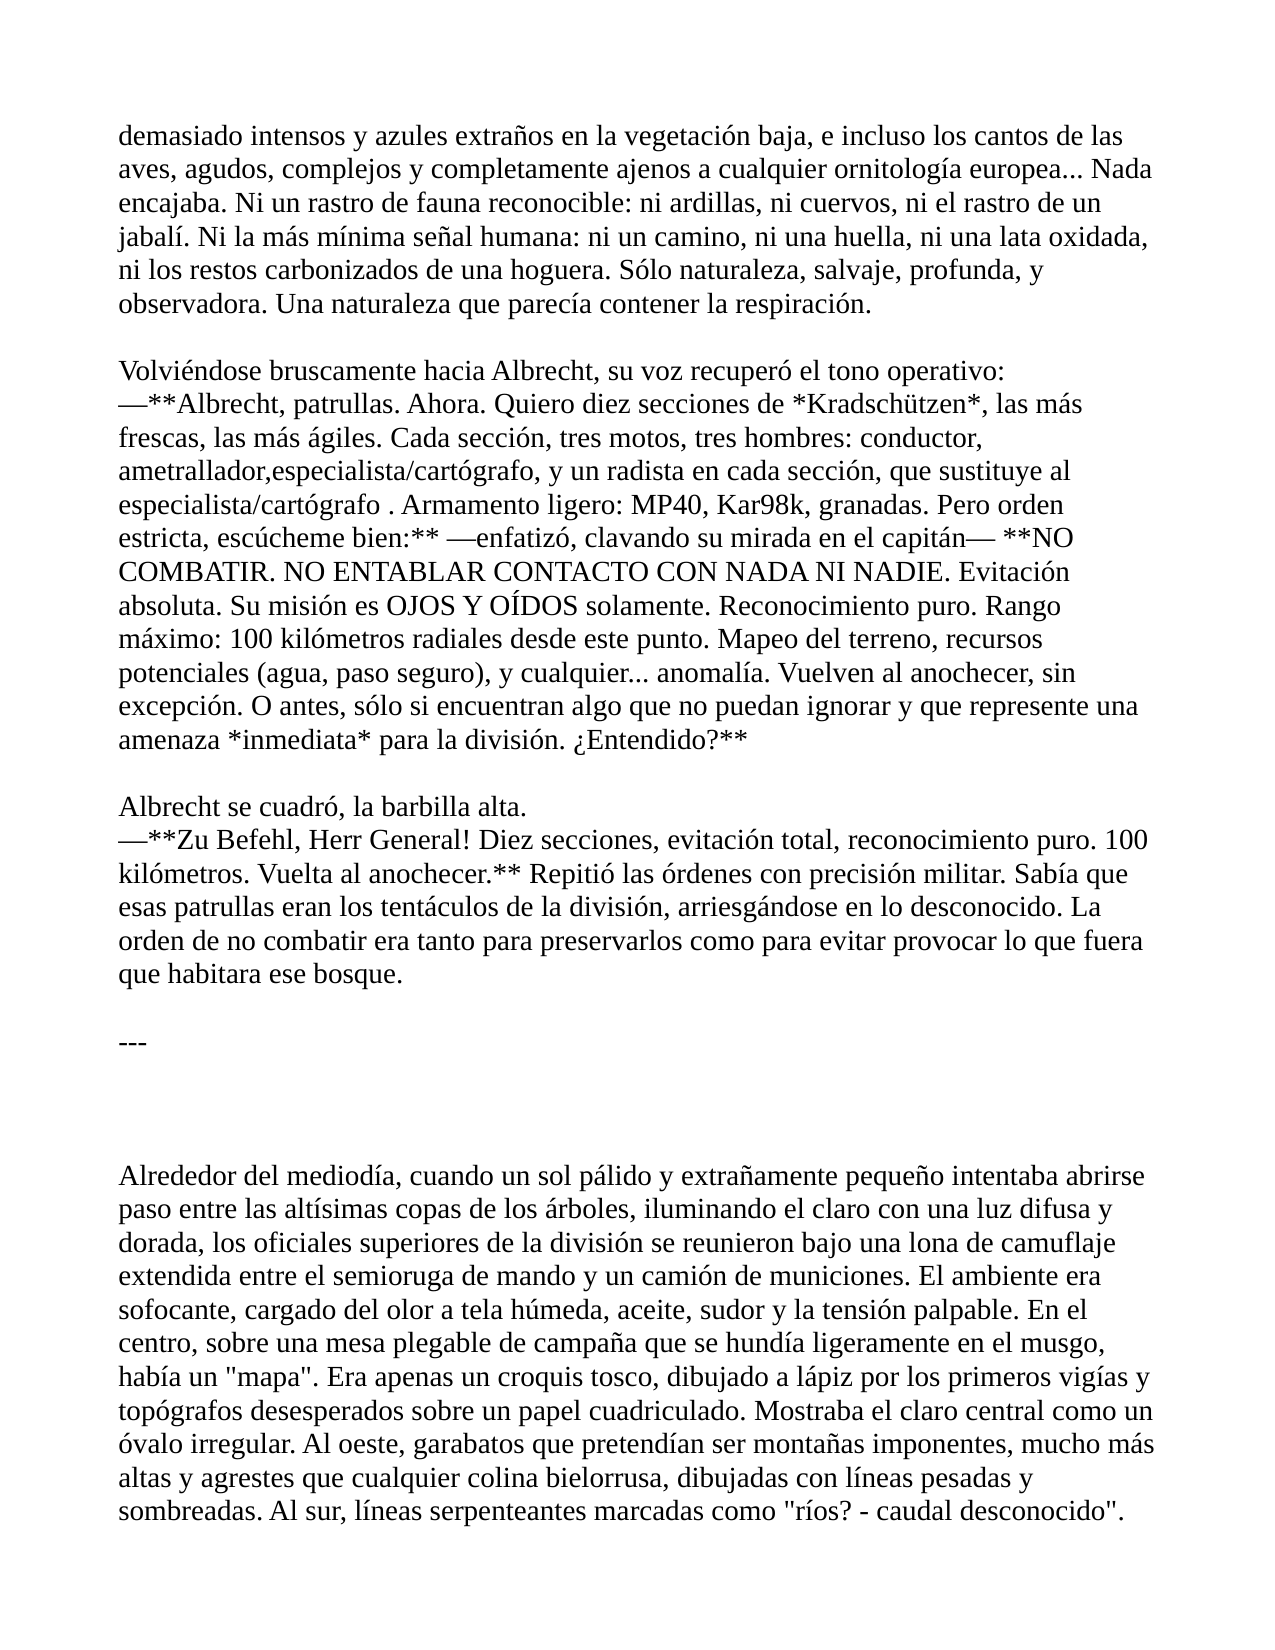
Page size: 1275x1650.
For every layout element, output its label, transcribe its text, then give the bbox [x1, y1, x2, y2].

text —**Zu Befehl, Herr General! Diez secciones, evitación total, reconocimiento puro. 100 kilómetros. Vuelta al anochecer.** Repitió las órdenes con precisión militar. Sabía que esas patrullas eran los tentáculos de la división, arriesgándose en lo desconocido. La orden de no combatir era tanto para preservarlos como para evitar provocar lo que fuera que habitara ese bosque. [118, 822, 1157, 990]
text --- [118, 1024, 1157, 1057]
text Volviéndose bruscamente hacia Albrecht, su voz recuperó el tono operativo: [118, 353, 1157, 386]
text Alrededor del mediodía, cuando un sol pálido y extrañamente pequeño intentaba abrirse paso entre las altísimas copas de los árboles, iluminando el claro con una luz difusa y dorada, los oficiales superiores de la división se reunieron bajo una lona de camuflaje extendida entre el semioruga de mando y un camión de municiones. El ambiente era sofocante, cargado del olor a tela húmeda, aceite, sudor y la tensión palpable. En el centro, sobre una mesa plegable de campaña que se hundía ligeramente en el musgo, había un "mapa". Era apenas un croquis tosco, dibujado a lápiz por los primeros vigías y topógrafos desesperados sobre un papel cuadriculado. Mostraba el claro central como un óvalo irregular. Al oeste, garabatos que pretendían ser montañas imponentes, mucho más altas y agrestes que cualquier colina bielorrusa, dibujadas con líneas pesadas y sombreadas. Al sur, líneas serpenteantes marcadas como "ríos? - caudal desconocido". [118, 1158, 1157, 1527]
text —**Albrecht, patrullas. Ahora. Quiero diez secciones de *Kradschützen*, las más frescas, las más ágiles. Cada sección, tres motos, tres hombres: conductor, ametrallador,especialista/cartógrafo, y un radista en cada sección, que sustituye al especialista/cartógrafo . Armamento ligero: MP40, Kar98k, granadas. Pero orden estricta, escúcheme bien:** —enfatizó, clavando su mirada en el capitán— **NO COMBATIR. NO ENTABLAR CONTACTO CON NADA NI NADIE. Evitación absoluta. Su misión es OJOS Y OÍDOS solamente. Reconocimiento puro. Rango máximo: 100 kilómetros radiales desde este punto. Mapeo del terreno, recursos potenciales (agua, paso seguro), y cualquier... anomalía. Vuelven al anochecer, sin excepción. O antes, sólo si encuentran algo que no puedan ignorar y que represente una amenaza *inmediata* para la división. ¿Entendido?** [118, 386, 1157, 755]
text demasiado intensos y azules extraños en la vegetación baja, e incluso los cantos de las aves, agudos, complejos y completamente ajenos a cualquier ornitología europea... Nada encajaba. Ni un rastro de fauna reconocible: ni ardillas, ni cuervos, ni el rastro de un jabalí. Ni la más mínima señal humana: ni un camino, ni una huella, ni una lata oxidada, ni los restos carbonizados de una hoguera. Sólo naturaleza, salvaje, profunda, y observadora. Una naturaleza que parecía contener la respiración. [118, 118, 1157, 319]
text Albrecht se cuadró, la barbilla alta. [118, 789, 1157, 822]
